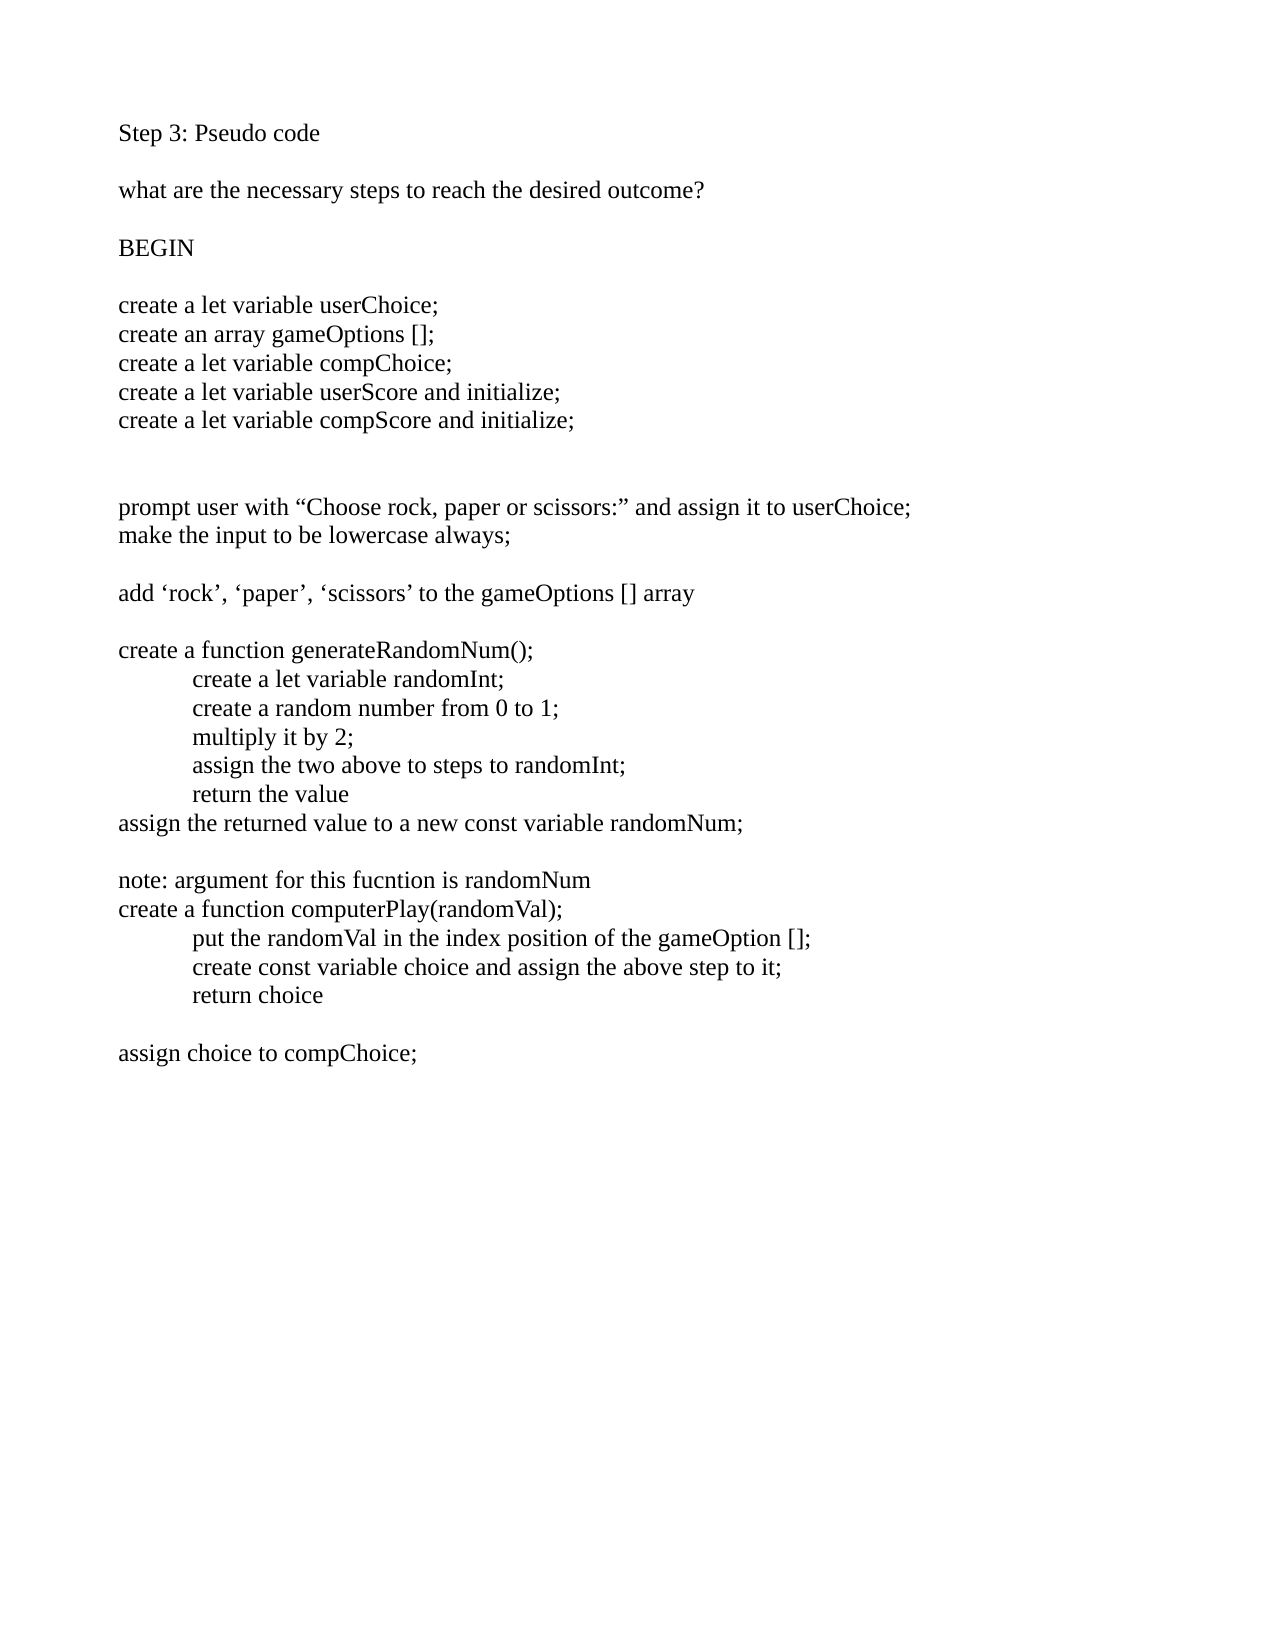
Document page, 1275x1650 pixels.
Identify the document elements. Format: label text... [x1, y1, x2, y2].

text what are the necessary steps to reach the desired outcome? [118, 176, 1157, 204]
text create a let variable userScore and initialize; [118, 377, 1157, 406]
text note: argument for this fucntion is randomNum [118, 866, 1157, 894]
text make the input to be lowercase always; [118, 521, 1157, 549]
text assign the two above to steps to randomInt; [118, 751, 1157, 779]
text return choice [118, 981, 1157, 1009]
text BEGIN [118, 233, 1157, 262]
text add ‘rock’, ‘paper’, ‘scissors’ to the gameOptions [] array [118, 578, 1157, 607]
text assign choice to compChoice; [118, 1038, 1157, 1067]
text create a let variable userChoice; [118, 291, 1157, 319]
text create a function computerPlay(randomVal); [118, 894, 1157, 923]
text assign the returned value to a new const variable randomNum; [118, 808, 1157, 837]
text multiply it by 2; [118, 722, 1157, 751]
text return the value [118, 779, 1157, 808]
text create a let variable compChoice; [118, 348, 1157, 377]
text create a random number from 0 to 1; [118, 693, 1157, 722]
text Step 3: Pseudo code [118, 118, 1157, 147]
text prompt user with “Choose rock, paper or scissors:” and assign it to userChoice; [118, 492, 1157, 521]
text create a let variable randomInt; [118, 664, 1157, 693]
text create a function generateRandomNum(); [118, 636, 1157, 664]
text create const variable choice and assign the above step to it; [118, 952, 1157, 981]
text create an array gameOptions []; [118, 319, 1157, 348]
text create a let variable compScore and initialize; [118, 406, 1157, 434]
text put the randomVal in the index position of the gameOption []; [118, 923, 1157, 952]
